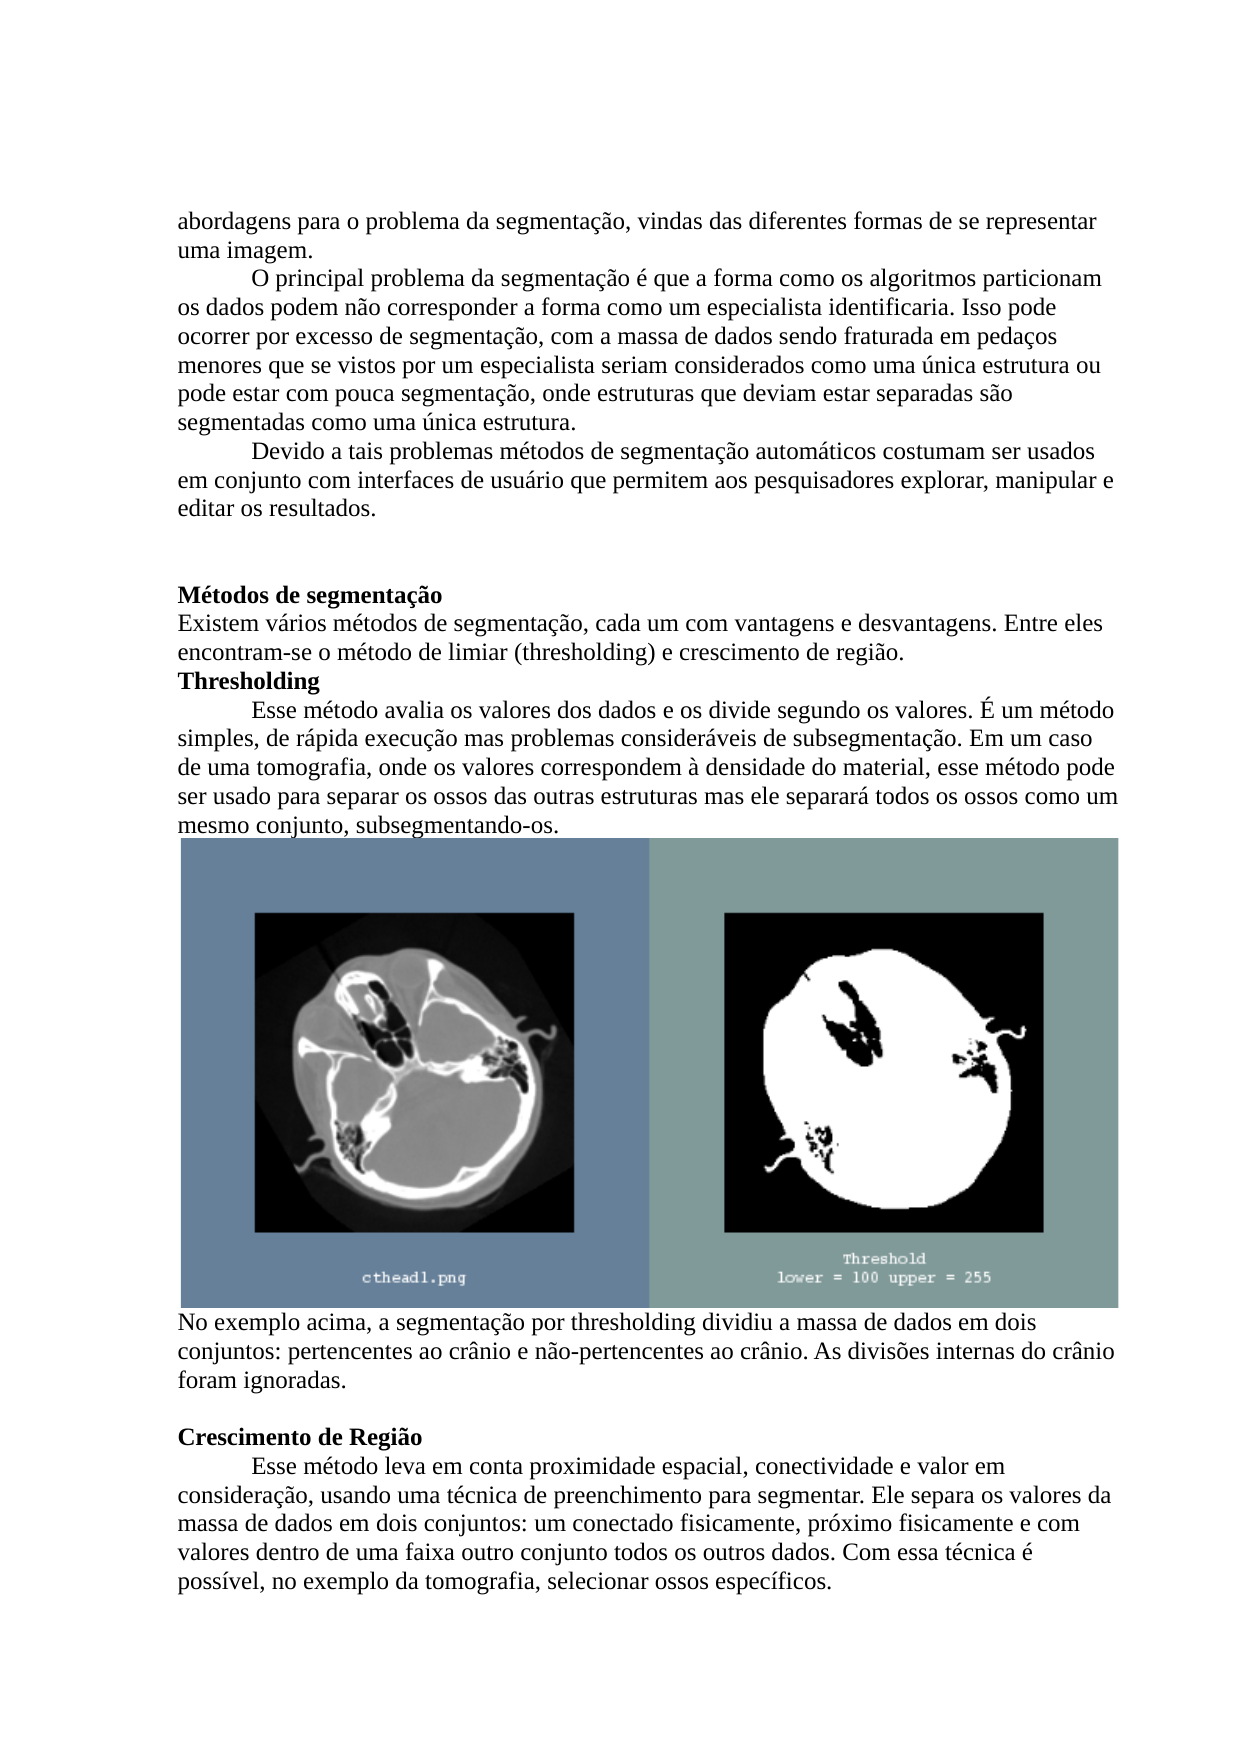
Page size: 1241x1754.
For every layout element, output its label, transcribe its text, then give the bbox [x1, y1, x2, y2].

text Crescimento de Região [177, 1422, 1122, 1451]
text Thresholding [177, 666, 1122, 695]
text Existem vários métodos de segmentação, cada um com vantagens e desvantagens. Entre eles encontram-se o método de limiar (thresholding) e crescimento de região. [177, 608, 1122, 666]
text Métodos de segmentação [177, 580, 1122, 608]
text Esse método leva em conta proximidade espacial, conectividade e valor em consideração, usando uma técnica de preenchimento para segmentar. Ele separa os valores da massa de dados em dois conjuntos: um conectado fisicamente, próximo fisicamente e com valores dentro de uma faixa outro conjunto todos os outros dados. Com essa técnica é possível, no exemplo da tomografia, selecionar ossos específicos. [177, 1451, 1122, 1595]
picture [180, 838, 1119, 1308]
text O principal problema da segmentação é que a forma como os algoritmos particionam os dados podem não corresponder a forma como um especialista identificaria. Isso pode ocorrer por excesso de segmentação, com a massa de dados sendo fraturada em pedaços menores que se vistos por um especialista seriam considerados como uma única estrutura ou pode estar com pouca segmentação, onde estruturas que deviam estar separadas são segmentadas como uma única estrutura. [177, 263, 1122, 436]
text abordagens para o problema da segmentação, vindas das diferentes formas de se representar uma imagem. [177, 206, 1122, 263]
text Esse método avalia os valores dos dados e os divide segundo os valores. É um método simples, de rápida execução mas problemas consideráveis de subsegmentação. Em um caso de uma tomografia, onde os valores correspondem à densidade do material, esse método pode ser usado para separar os ossos das outras estruturas mas ele separará todos os ossos como um mesmo conjunto, subsegmentando-os. [177, 695, 1122, 838]
text Devido a tais problemas métodos de segmentação automáticos costumam ser usados em conjunto com interfaces de usuário que permitem aos pesquisadores explorar, manipular e editar os resultados. [177, 436, 1122, 522]
text No exemplo acima, a segmentação por thresholding dividiu a massa de dados em dois conjuntos: pertencentes ao crânio e não-pertencentes ao crânio. As divisões internas do crânio foram ignoradas. [177, 838, 1122, 1393]
